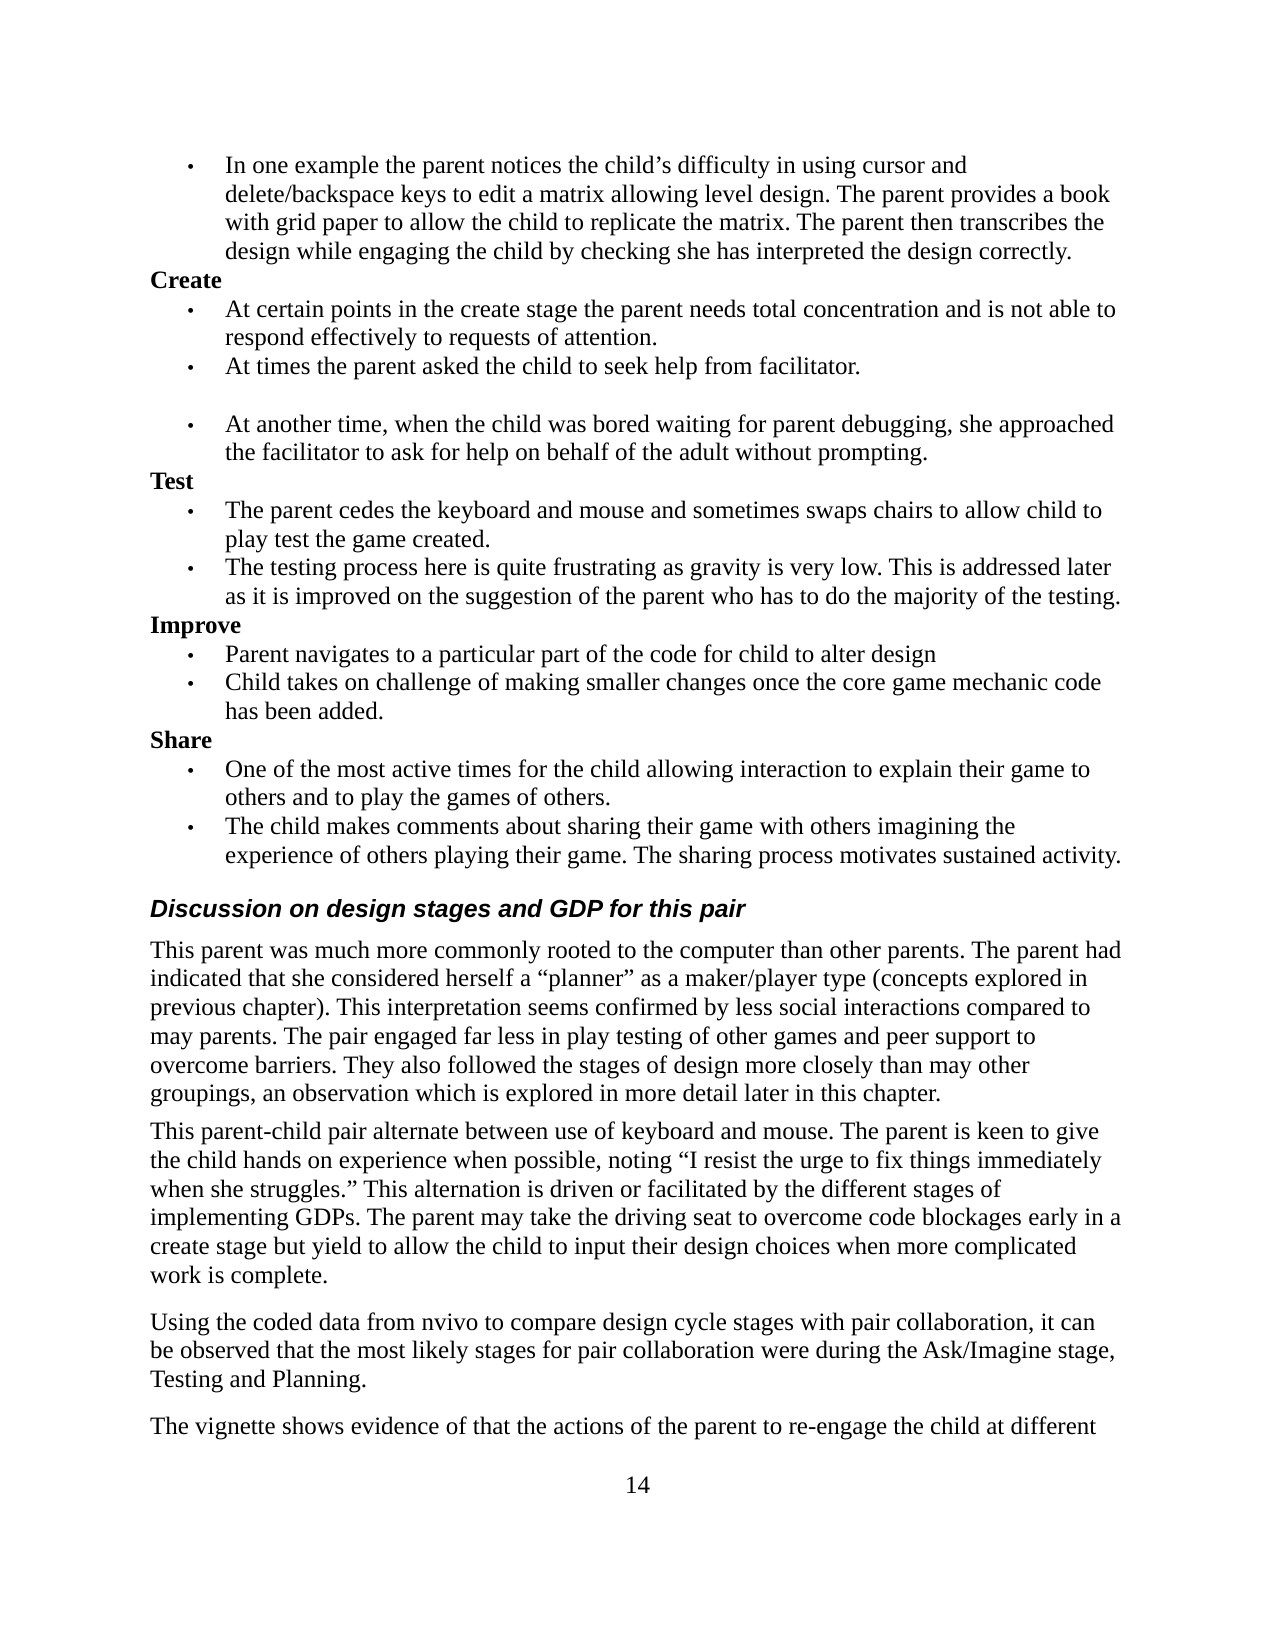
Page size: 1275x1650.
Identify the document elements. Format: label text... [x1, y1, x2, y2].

list The testing process here is quite frustrating as gravity is very low. This is addressed later as it is improved on the suggestion of the parent who has to do the majority of the testing. [187, 552, 1125, 610]
text This parent-child pair alternate between use of keyboard and mouse. The parent is keen to give the child hands on experience when possible, noting “I resist the urge to fix things immediately when she struggles.” This alternation is driven or facilitated by the different stages of implementing GDPs. The parent may take the driving seat to overcome code blockages early in a create stage but yield to allow the child to input their design choices when more complicated work is complete. [150, 1116, 1125, 1289]
list At another time, when the child was bored waiting for parent debugging, she approached the facilitator to ask for help on behalf of the adult without prompting. [187, 409, 1125, 466]
text This parent was much more commonly rooted to the computer than other parents. The parent had indicated that she considered herself a “planner” as a maker/player type (concepts explored in previous chapter). This interpretation seems confirmed by less social interactions compared to may parents. The pair engaged far less in play testing of other games and peer support to overcome barriers. They also followed the stages of design more closely than may other groupings, an observation which is explored in more detail later in this chapter. [150, 935, 1125, 1107]
subtitle Discussion on design stages and GDP for this pair [150, 894, 1125, 922]
text Using the coded data from nvivo to compare design cycle stages with pair collaboration, it can be observed that the most likely stages for pair collaboration were during the Ask/Imagine stage, Testing and Planning. [150, 1307, 1125, 1393]
list The child makes comments about sharing their game with others imagining the experience of others playing their game. The sharing process motivates sustained activity. [187, 811, 1125, 869]
list At times the parent asked the child to seek help from facilitator. [187, 351, 1125, 409]
list One of the most active times for the child allowing interaction to explain their game to others and to play the games of others. [187, 754, 1125, 811]
text Test [150, 466, 1125, 495]
list In one example the parent notices the child’s difficulty in using cursor and delete/backspace keys to edit a matrix allowing level design. The parent provides a book with grid paper to allow the child to replicate the matrix. The parent then transcribes the design while engaging the child by checking she has interpreted the design correctly. [187, 150, 1125, 265]
list Parent navigates to a particular part of the code for child to alter design [187, 639, 1125, 667]
text Create [150, 265, 1125, 294]
list The parent cedes the keyboard and mouse and sometimes swaps chairs to allow child to play test the game created. [187, 495, 1125, 552]
list At certain points in the create stage the parent needs total concentration and is not able to respond effectively to requests of attention. [187, 294, 1125, 351]
list Child takes on challenge of making smaller changes once the core game mechanic code has been added. [187, 667, 1125, 725]
text Improve [150, 610, 1125, 639]
text The vignette shows evidence of that the actions of the parent to re-engage the child at different [150, 1411, 1125, 1439]
text Share [150, 725, 1125, 754]
